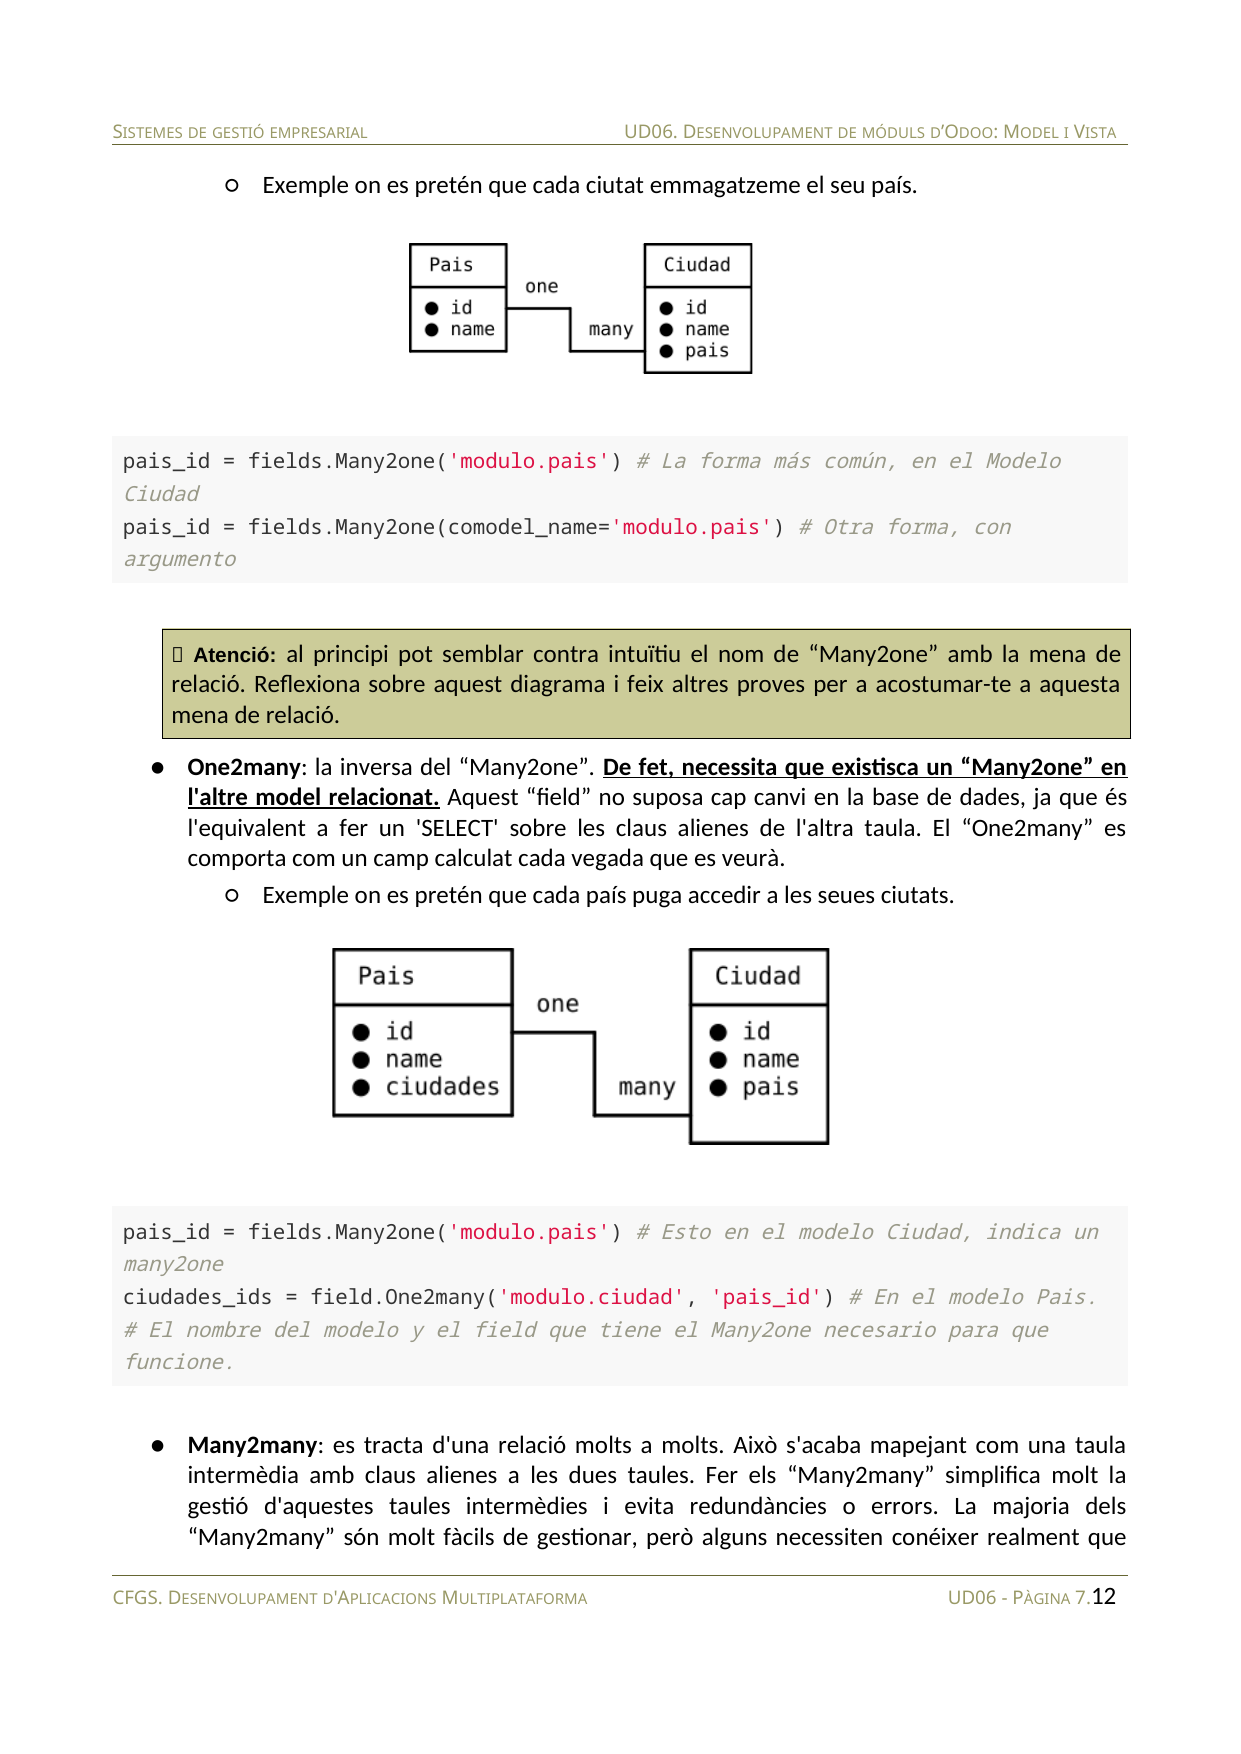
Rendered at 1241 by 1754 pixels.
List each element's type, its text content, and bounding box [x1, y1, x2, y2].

picture [409, 243, 753, 374]
list Many2many: es tracta d'una relació molts a molts. Això s'acaba mapejant com una taula intermèdia amb claus alienes a les dues taules. Fer els “Many2many” simplifica molt la gestió d'aquestes taules intermèdies i evita redundàncies o errors. La majoria dels “Many2many” són molt fàcils de gestionar, però alguns necessiten conéixer realment que [150, 1429, 1128, 1551]
list One2many: la inversa del “Many2one”. De fet, necessita que existisca un “Many2one” en l'altre model relacionat. Aquest “field” no suposa cap canvi en la base de dades, ja que és l'equivalent a fer un 'SELECT' sobre les claus alienes de l'altra taula. El “One2many” es comporta com un camp calculat cada vegada que es veurà. [150, 751, 1128, 873]
text ❕ Atenció: al principi pot semblar contra intuïtiu el nom de “Many2one” amb la mena de relació. Reflexiona sobre aquest diagrama i feix altres proves per a acostumar-te a aquesta mena de relació. [163, 630, 1130, 738]
list Exemple on es pretén que cada país puga accedir a les seues ciutats. [225, 879, 1128, 910]
picture [332, 948, 830, 1145]
table_header pais_id = fields.Many2one('modulo.pais') # Esto en el modelo Ciudad, indica un many2one ciudades_ids = field.One2many('modulo.ciudad', 'pais_id') # En el modelo Pais. # El nombre del modelo y el field que tiene el Many2one necesario para que funcione. [112, 1206, 1128, 1386]
list Exemple on es pretén que cada ciutat emmagatzeme el seu país. [225, 169, 1128, 199]
table_header pais_id = fields.Many2one('modulo.pais') # La forma más común, en el Modelo Ciudad pais_id = fields.Many2one(comodel_name='modulo.pais') # Otra forma, con argumento [112, 436, 1128, 583]
